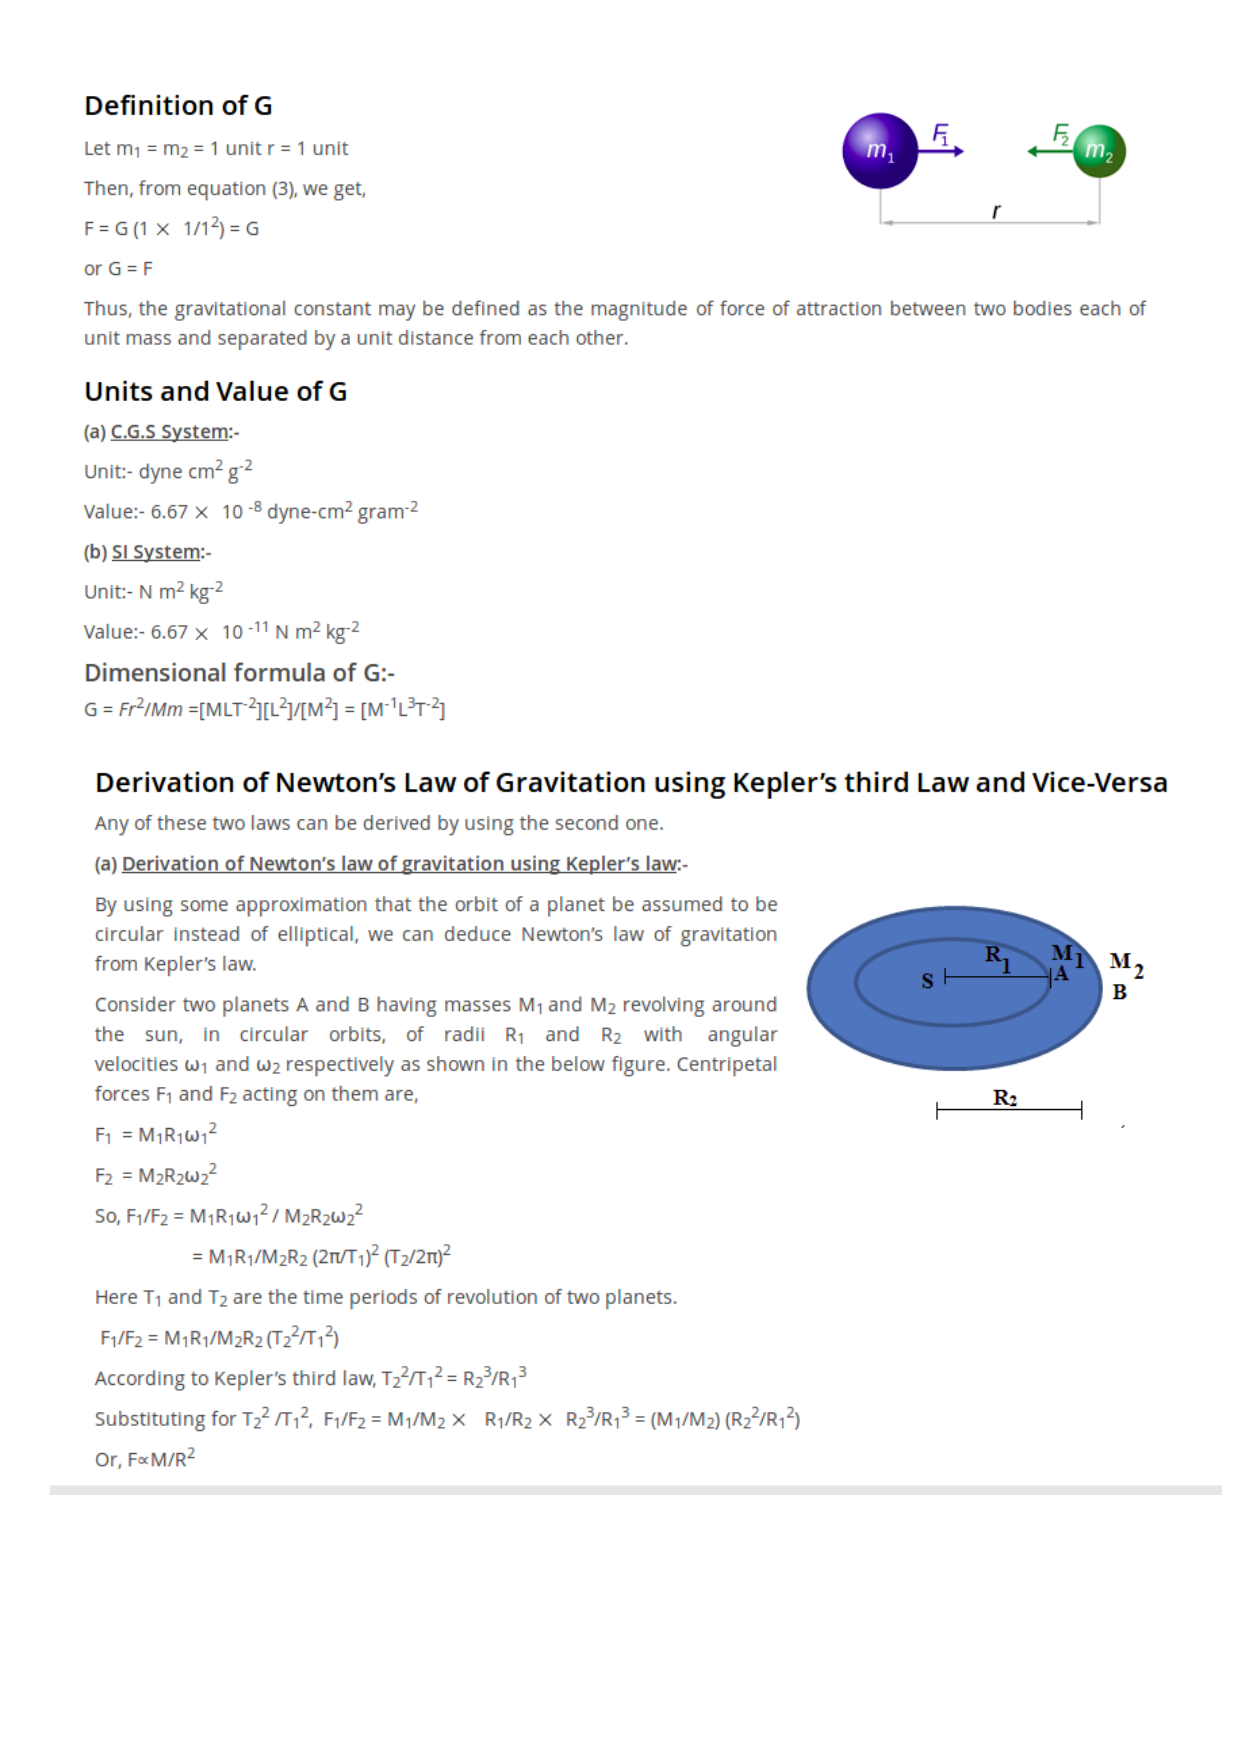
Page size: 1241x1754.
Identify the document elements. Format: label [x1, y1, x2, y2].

picture [49, 761, 1222, 1495]
picture [40, 76, 1173, 751]
